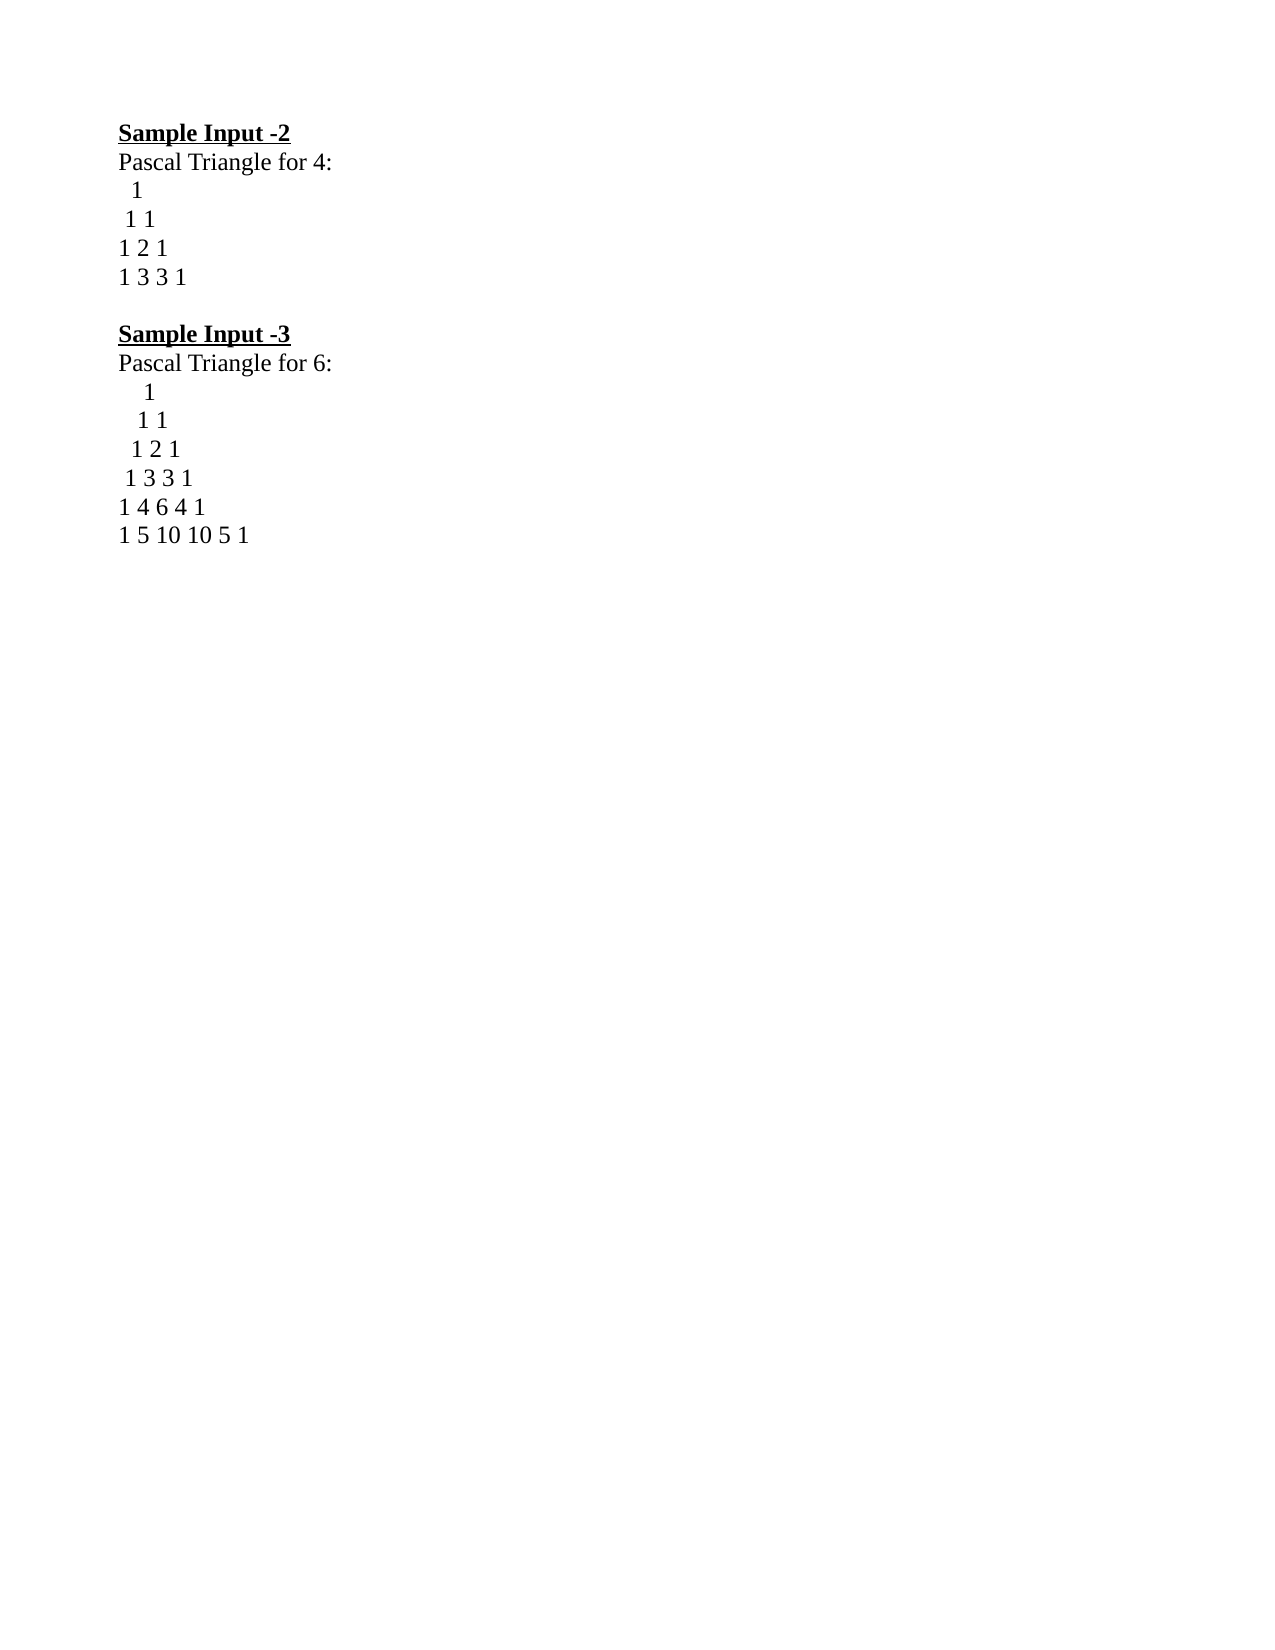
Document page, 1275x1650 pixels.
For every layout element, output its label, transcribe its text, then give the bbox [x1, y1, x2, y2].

text 1 2 1 [118, 434, 1157, 463]
text 1 3 3 1 [118, 262, 1157, 291]
text Sample Input -3 [118, 319, 1157, 348]
text Pascal Triangle for 4: [118, 147, 1157, 176]
text 1 1 [118, 204, 1157, 233]
text 1 3 3 1 [118, 463, 1157, 492]
text 1 [118, 377, 1157, 406]
text Sample Input -2 [118, 118, 1157, 147]
text 1 1 [118, 406, 1157, 434]
text 1 2 1 [118, 233, 1157, 262]
text Pascal Triangle for 6: [118, 348, 1157, 377]
text 1 [118, 176, 1157, 204]
text 1 4 6 4 1 [118, 492, 1157, 521]
text 1 5 10 10 5 1 [118, 521, 1157, 549]
